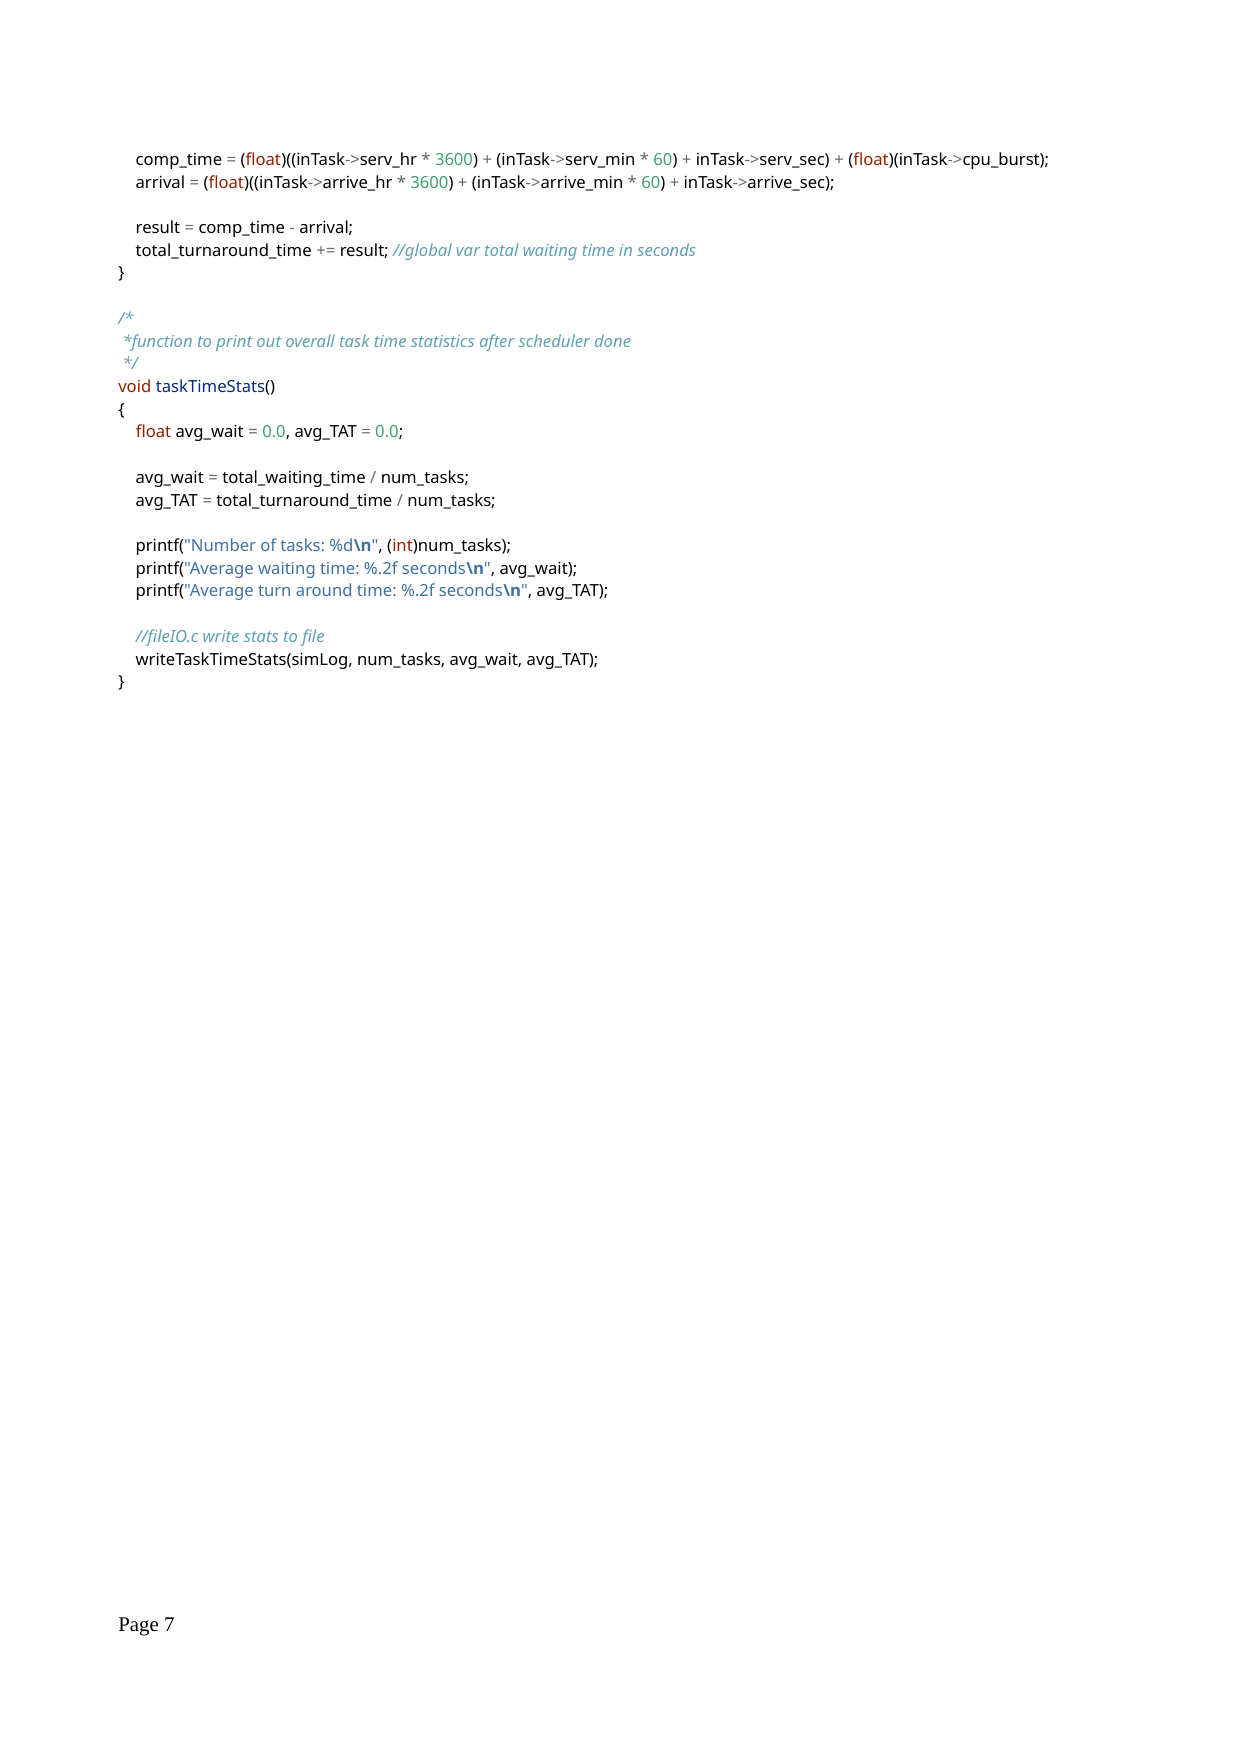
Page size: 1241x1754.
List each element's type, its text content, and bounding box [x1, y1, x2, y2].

text total_turnaround_time += result; //global var total waiting time in seconds [118, 238, 1122, 261]
text printf("Average waiting time: %.2f seconds\n", avg_wait); [118, 556, 1122, 579]
text printf("Average turn around time: %.2f seconds\n", avg_TAT); [118, 579, 1122, 602]
text result = comp_time - arrival; [118, 216, 1122, 238]
text float avg_wait = 0.0, avg_TAT = 0.0; [118, 420, 1122, 443]
text void taskTimeStats() [118, 375, 1122, 397]
text avg_TAT = total_turnaround_time / num_tasks; [118, 488, 1122, 511]
text { [118, 397, 1122, 420]
text printf("Number of tasks: %d\n", (int)num_tasks); [118, 534, 1122, 556]
text *function to print out overall task time statistics after scheduler done [118, 329, 1122, 352]
text writeTaskTimeStats(simLog, num_tasks, avg_wait, avg_TAT); [118, 647, 1122, 670]
text } [118, 261, 1122, 284]
text */ [118, 352, 1122, 375]
text arrival = (float)((inTask->arrive_hr * 3600) + (inTask->arrive_min * 60) + inTask->arrive_sec); [118, 170, 1122, 193]
text comp_time = (float)((inTask->serv_hr * 3600) + (inTask->serv_min * 60) + inTask->serv_sec) + (float)(inTask->cpu_burst); [118, 148, 1122, 170]
text /* [118, 307, 1122, 329]
text avg_wait = total_waiting_time / num_tasks; [118, 466, 1122, 488]
text } [118, 670, 1122, 693]
text //fileIO.c write stats to file [118, 624, 1122, 647]
